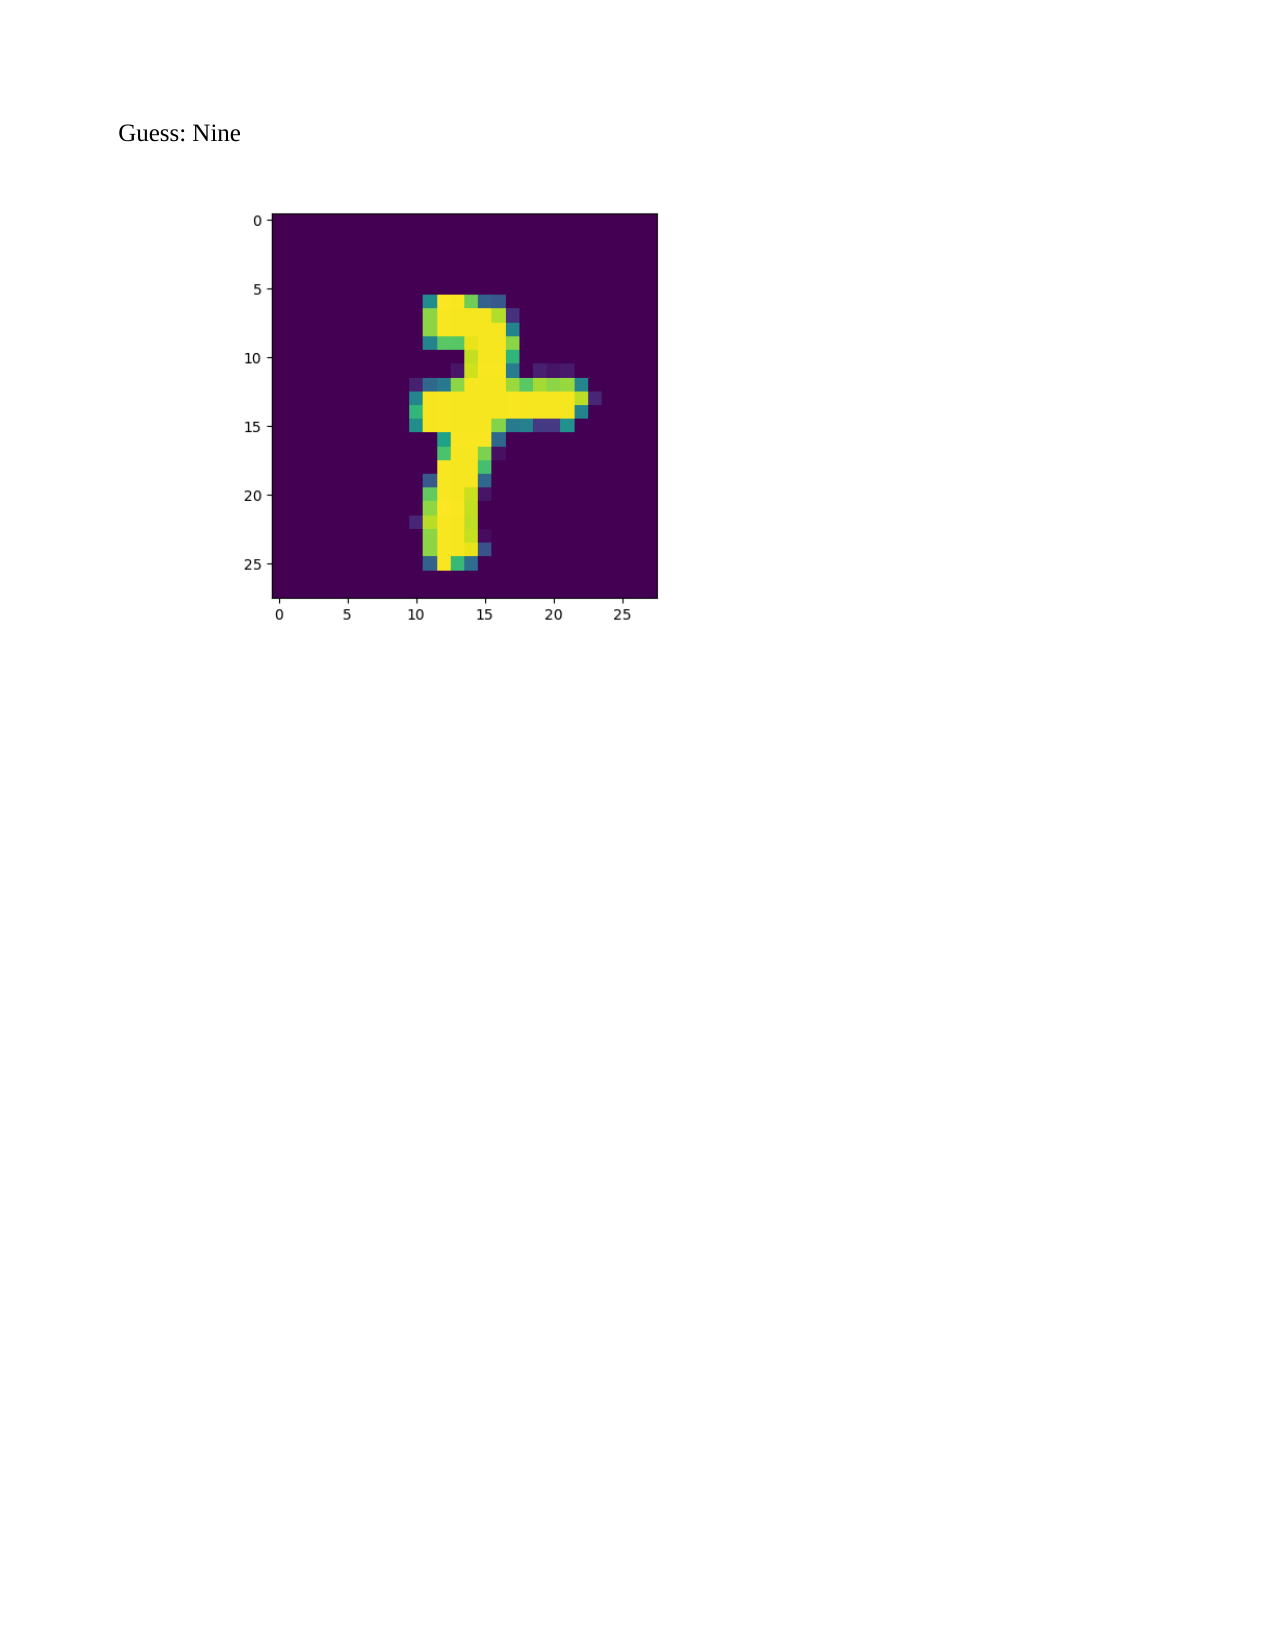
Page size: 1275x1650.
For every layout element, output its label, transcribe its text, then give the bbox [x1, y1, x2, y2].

picture [123, 153, 789, 653]
text Guess: Nine [118, 118, 1157, 147]
